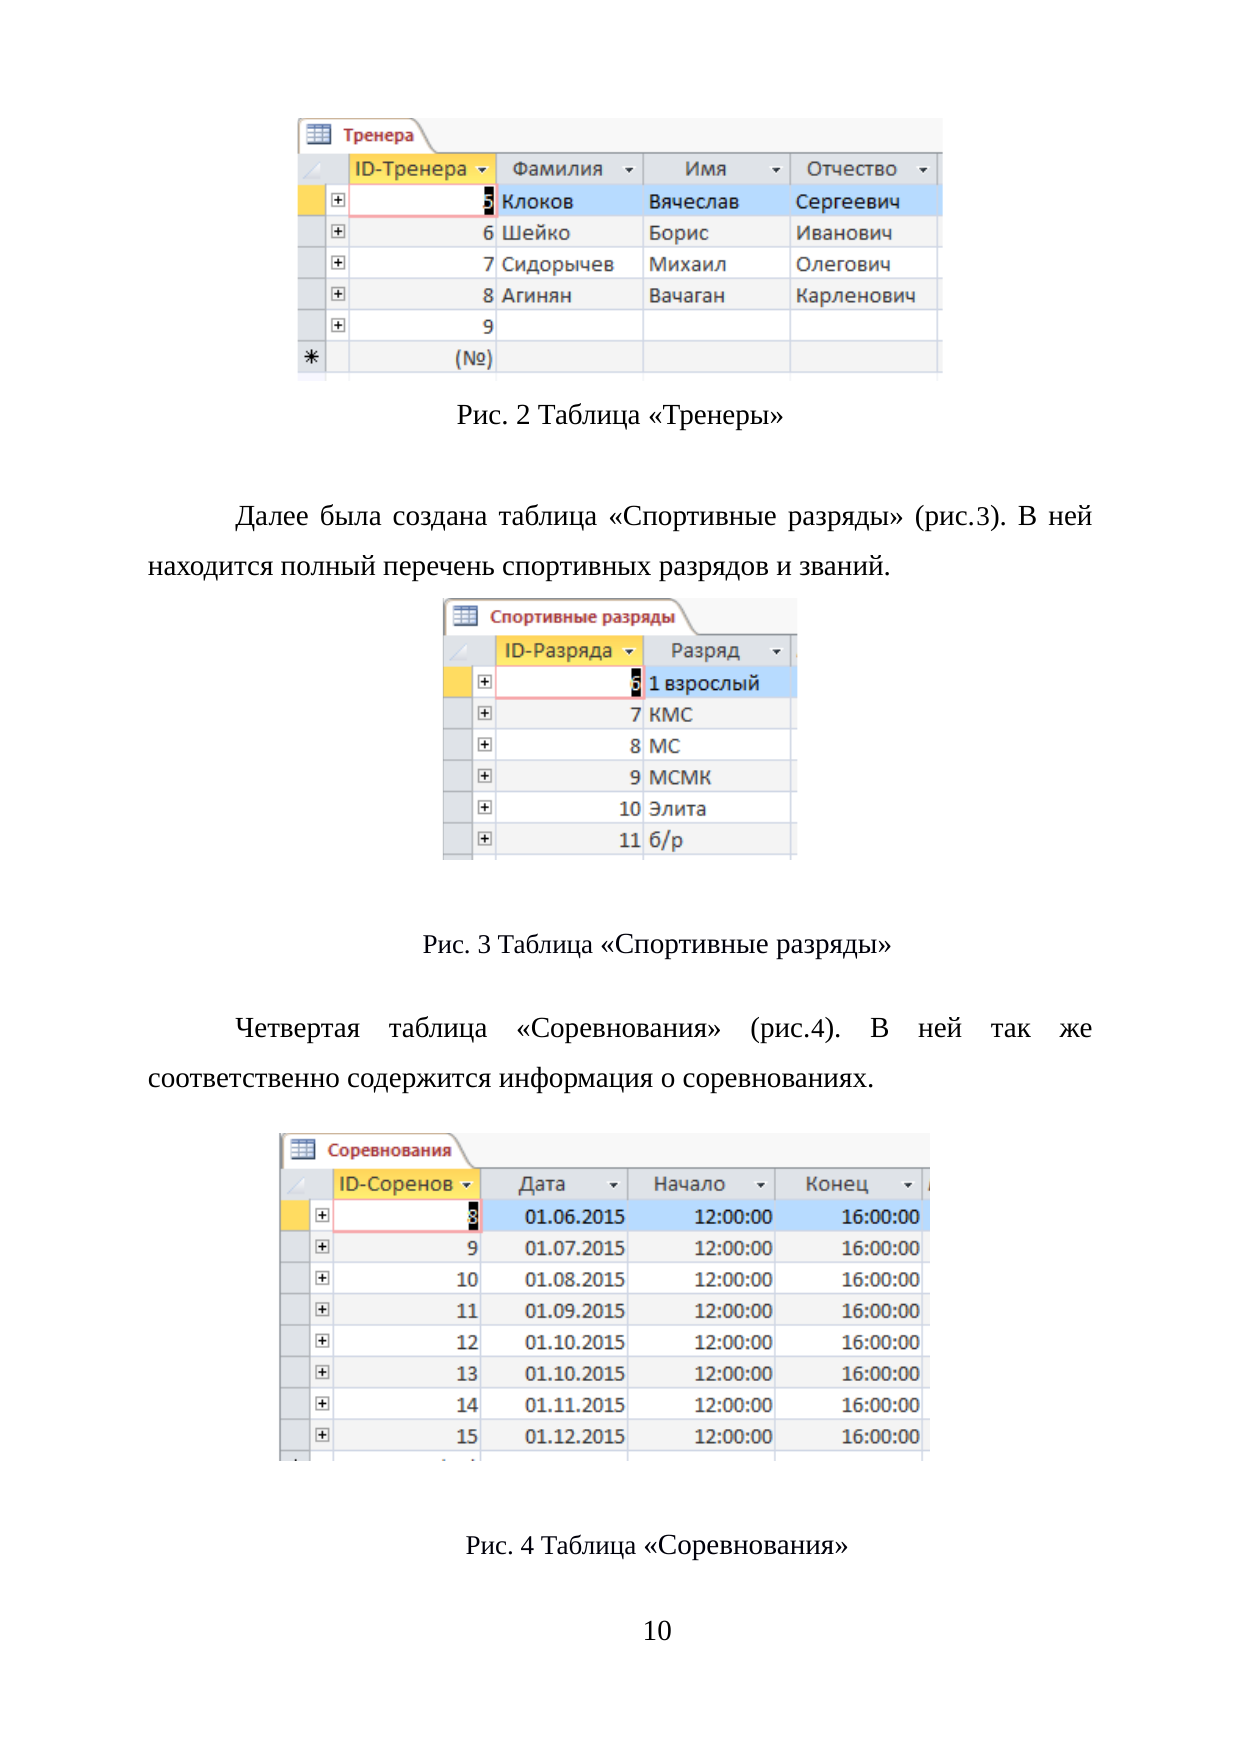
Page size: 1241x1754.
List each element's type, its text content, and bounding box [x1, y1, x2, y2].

text Рис. 4 Таблица «Соревнования» [148, 1527, 1092, 1561]
picture [442, 598, 798, 860]
text Рис. 2 Таблица «Тренеры» [148, 118, 1092, 431]
picture [297, 118, 943, 381]
picture [278, 1133, 930, 1461]
text Четвертая таблица «Соревнования» (рис.4). В ней так же соответственно содержится информация о соревнованиях. [148, 1010, 1092, 1094]
text Далее была создана таблица «Спортивные разряды» (рис.3). В ней находится полный перечень спортивных разрядов и званий. [148, 498, 1092, 582]
text Рис. 3 Таблица «Спортивные разряды» [148, 926, 1092, 960]
